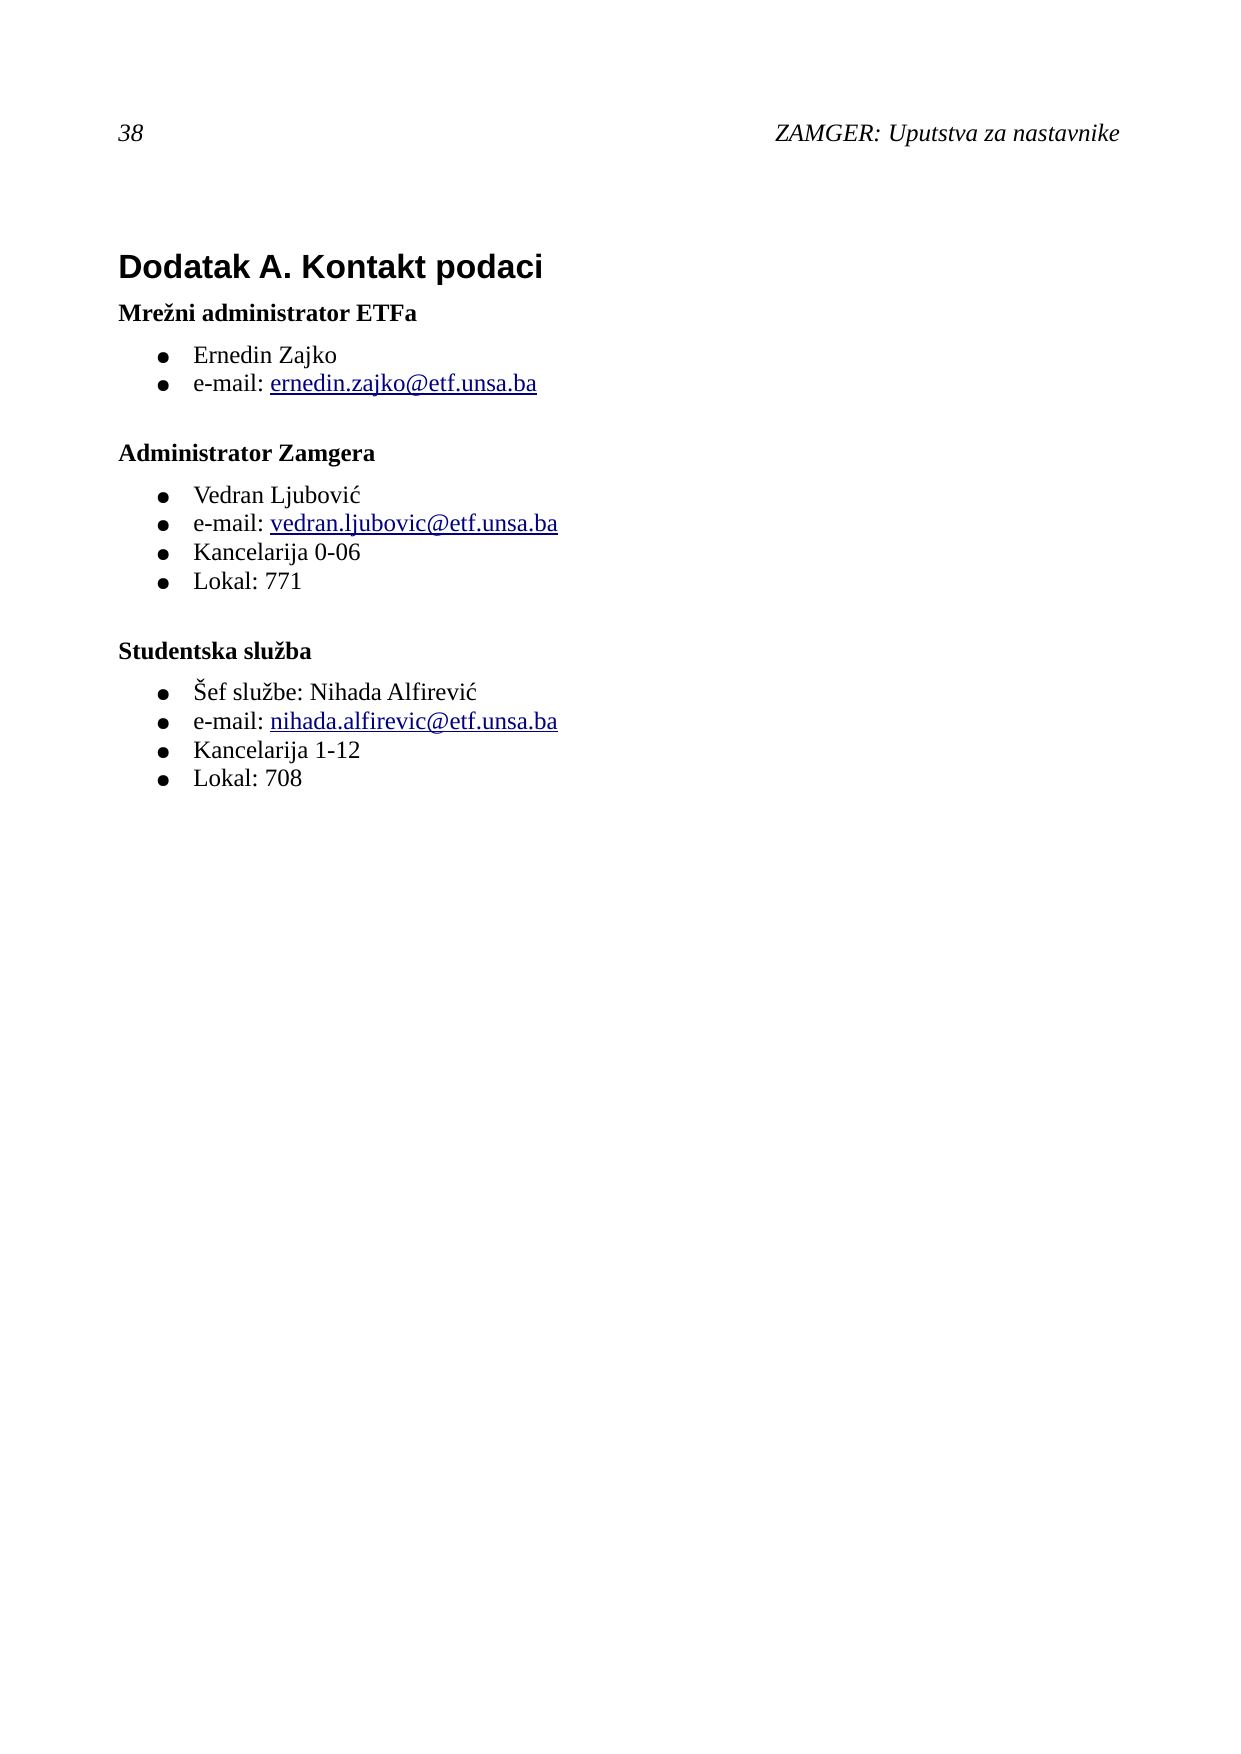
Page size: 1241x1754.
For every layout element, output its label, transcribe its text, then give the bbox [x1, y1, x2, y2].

list e-mail: nihada.alfirevic@etf.unsa.ba [156, 706, 1122, 735]
list Šef službe: Nihada Alfirević [156, 677, 1122, 706]
text Administrator Zamgera [118, 438, 1122, 467]
list Kancelarija 1-12 [156, 735, 1122, 763]
list Lokal: 708 [156, 763, 1122, 792]
list Ernedin Zajko [156, 340, 1122, 368]
list Lokal: 771 [156, 566, 1122, 595]
list e-mail: ernedin.zajko@etf.unsa.ba [156, 368, 1122, 397]
list Kancelarija 0-06 [156, 537, 1122, 566]
list Vedran Ljubović [156, 480, 1122, 508]
subtitle Dodatak A. Kontakt podaci [118, 247, 1122, 286]
text Mrežni administrator ETFa [118, 298, 1122, 327]
list e-mail: vedran.ljubovic@etf.unsa.ba [156, 508, 1122, 537]
text Studentska služba [118, 636, 1122, 665]
